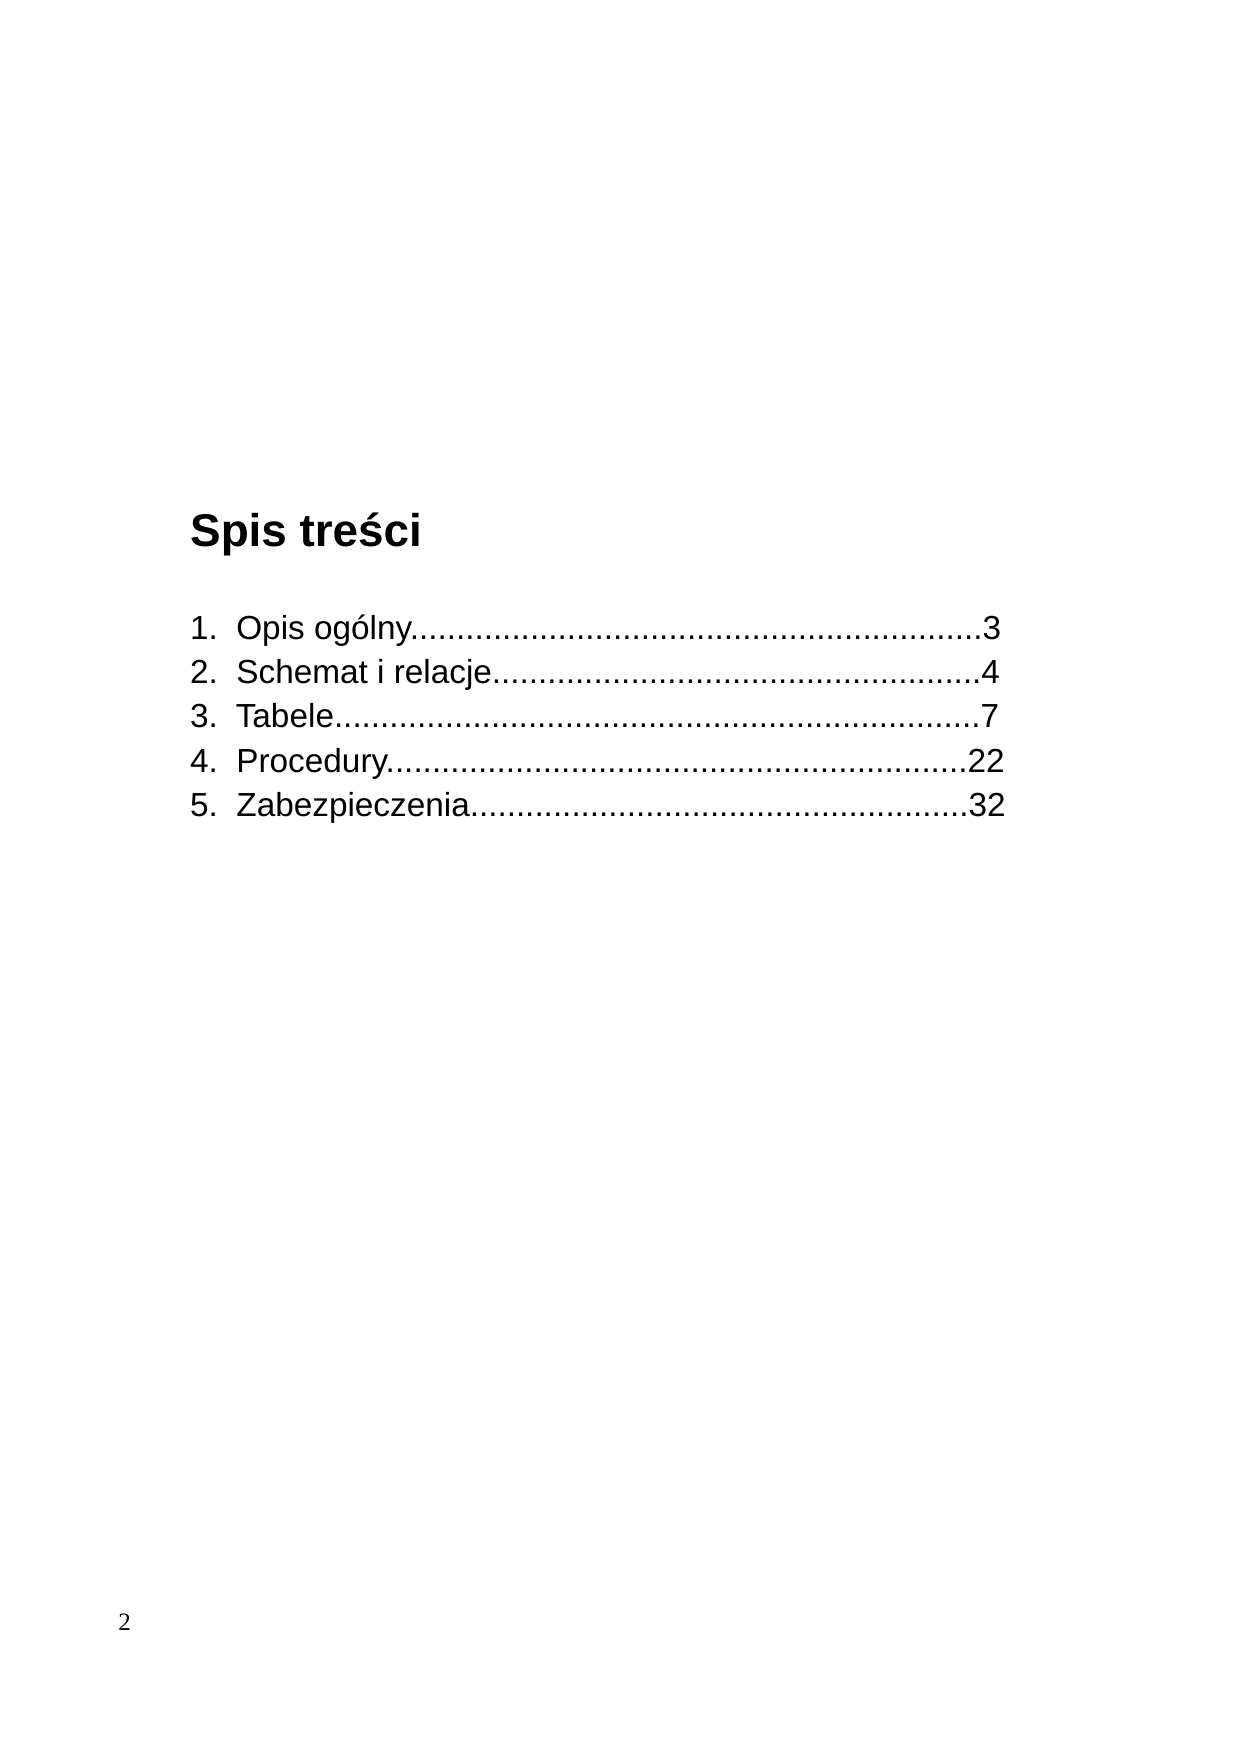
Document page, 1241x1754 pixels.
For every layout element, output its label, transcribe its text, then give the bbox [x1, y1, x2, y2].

text Spis treści [190, 503, 1122, 556]
text 2. Schemat i relacje.....................................................4 [190, 652, 1122, 691]
text 1. Opis ogólny..............................................................3 [190, 608, 1122, 647]
list 5. Zabezpieczenia......................................................32 [190, 785, 1122, 823]
list 3. Tabele......................................................................7 [190, 697, 1122, 735]
list 4. Procedury...............................................................22 [190, 741, 1122, 779]
